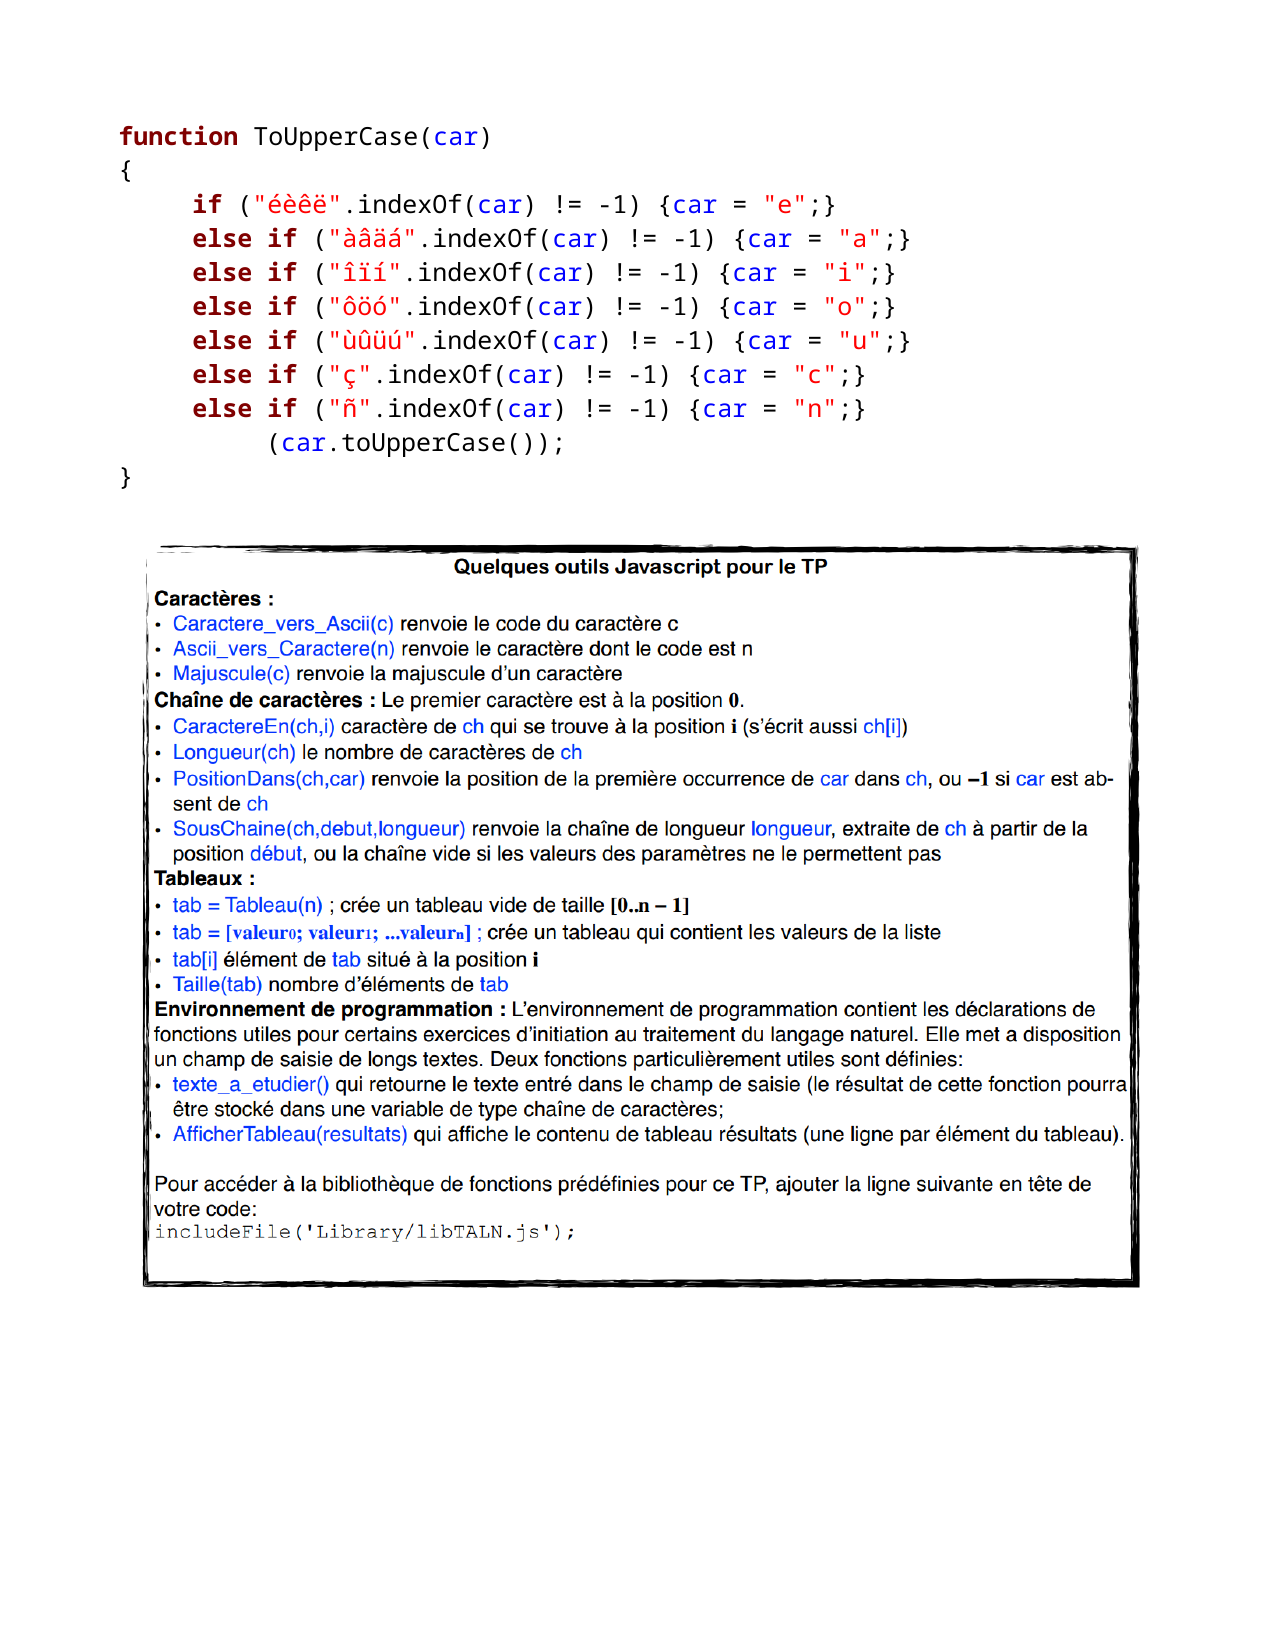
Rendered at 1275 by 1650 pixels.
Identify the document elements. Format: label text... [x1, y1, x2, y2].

text function ToUpperCase(car) [118, 118, 1157, 152]
text } [118, 459, 1157, 493]
text else if ("ç".indexOf(car) != -1) {car = "c";} [118, 357, 1157, 391]
text else if ("ùûüú".indexOf(car) != -1) {car = "u";} [118, 322, 1157, 357]
text else if ("àâäá".indexOf(car) != -1) {car = "a";} [118, 220, 1157, 254]
text else if ("îïí".indexOf(car) != -1) {car = "i";} [118, 254, 1157, 288]
text if ("éèêë".indexOf(car) != -1) {car = "e";} [118, 186, 1157, 220]
text (car.toUpperCase()); [118, 425, 1157, 459]
text else if ("ôöó".indexOf(car) != -1) {car = "o";} [118, 288, 1157, 322]
text else if ("ñ".indexOf(car) != -1) {car = "n";} [118, 391, 1157, 425]
text { [118, 152, 1157, 186]
picture [118, 521, 1157, 1298]
